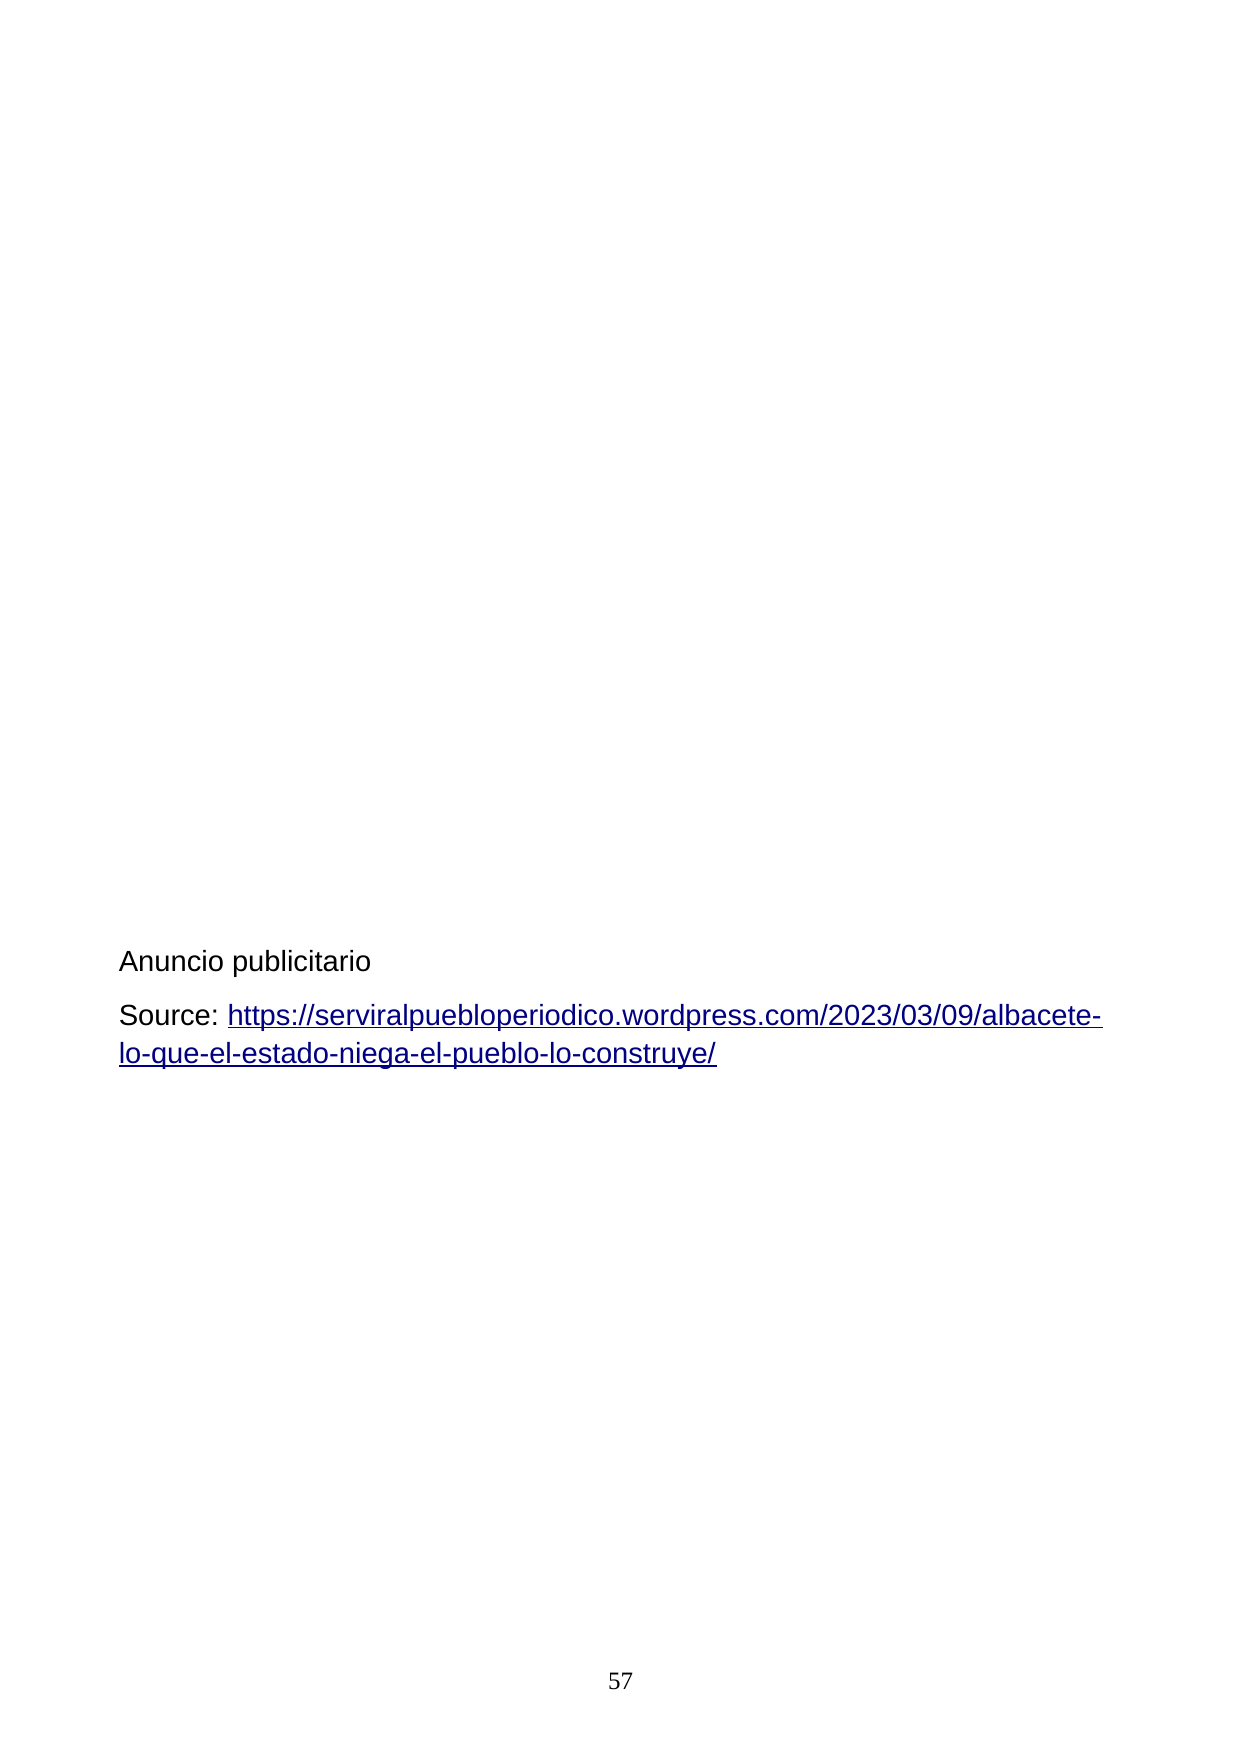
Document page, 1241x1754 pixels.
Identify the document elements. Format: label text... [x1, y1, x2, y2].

text Source: https://serviralpuebloperiodico.wordpress.com/2023/03/09/albacete-lo-que-el-estado-niega-el-pueblo-lo-construye/ [118, 997, 1122, 1069]
text Anuncio publicitario [118, 944, 1122, 978]
